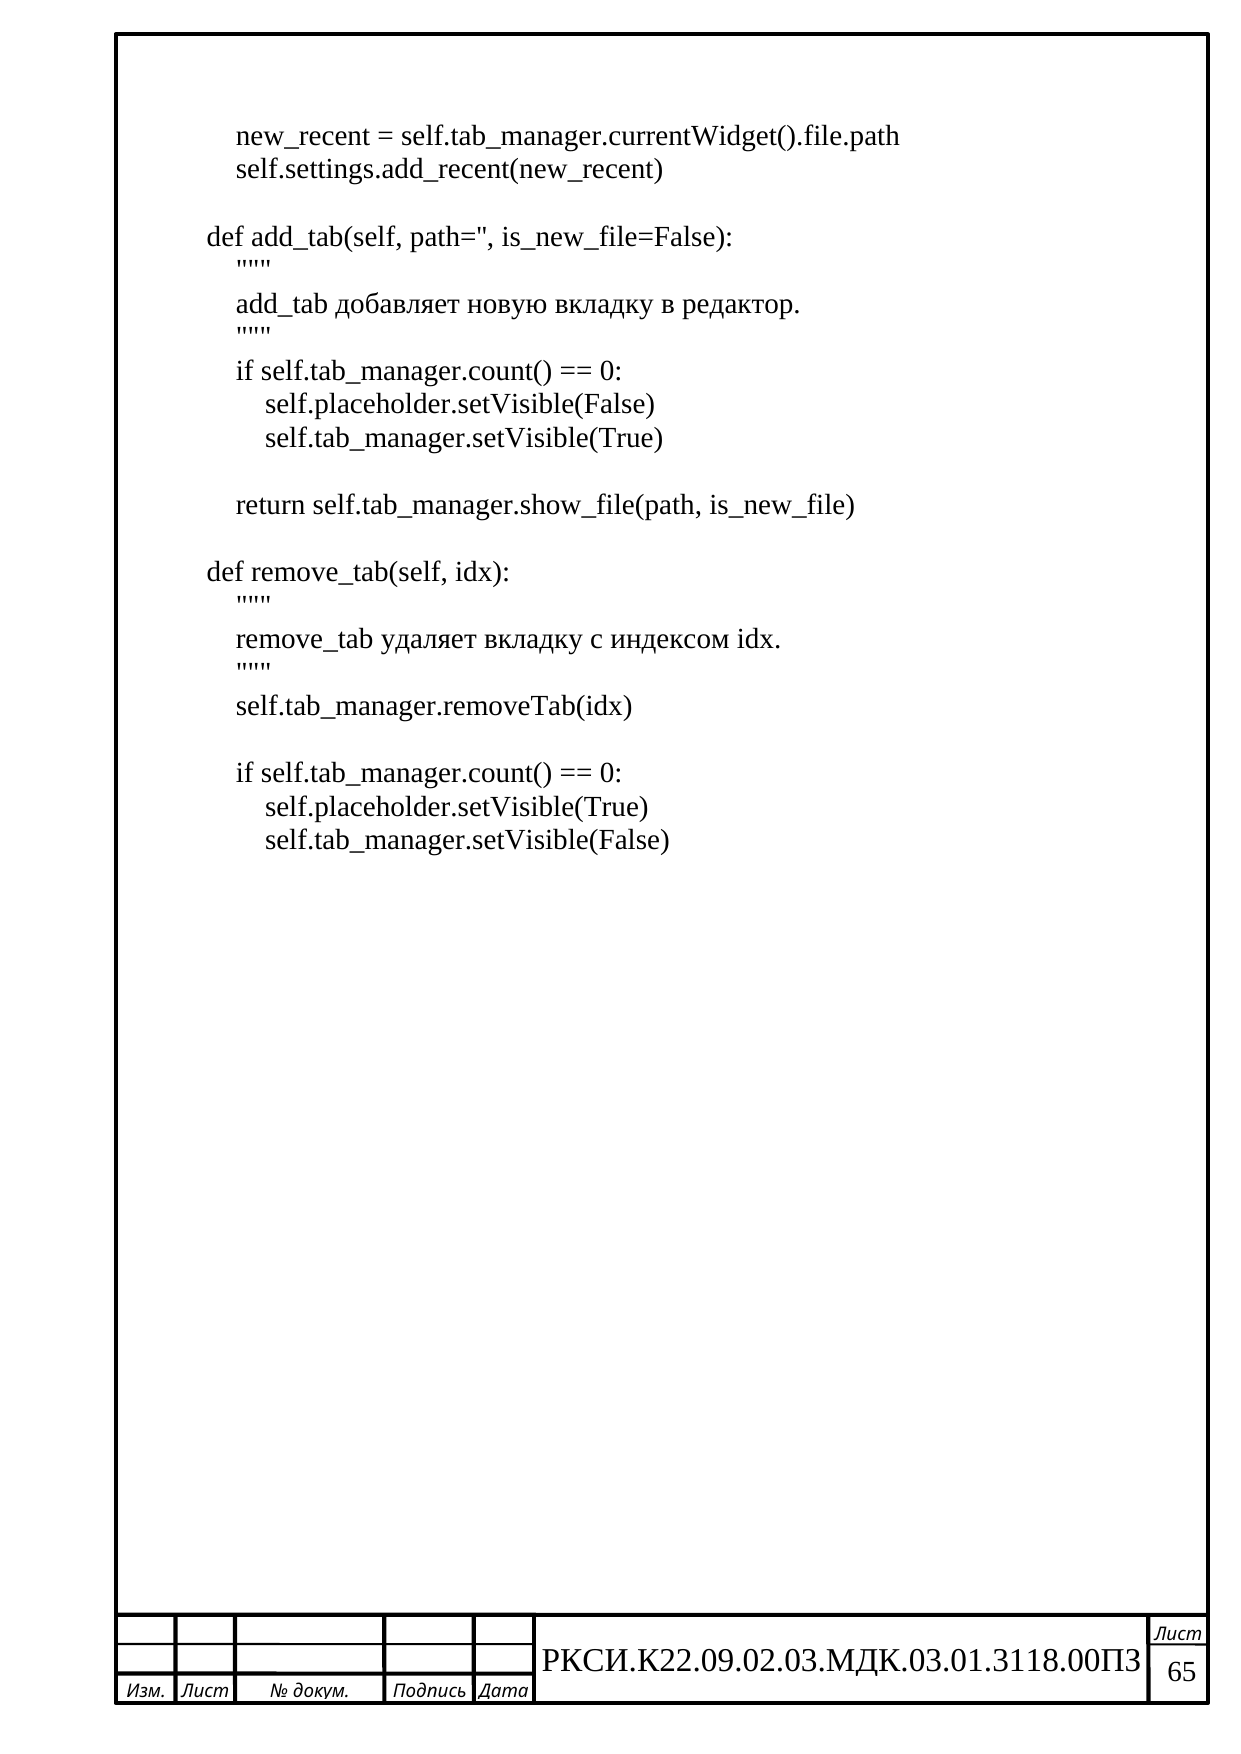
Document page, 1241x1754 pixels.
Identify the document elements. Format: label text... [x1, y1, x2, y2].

subtitle if self.tab_manager.count() == 0: [177, 353, 1152, 386]
subtitle remove_tab удаляет вкладку с индексом idx. [177, 621, 1152, 655]
subtitle self.tab_manager.setVisible(True) [177, 420, 1152, 453]
subtitle self.tab_manager.removeTab(idx) [177, 688, 1152, 722]
subtitle self.settings.add_recent(new_recent) [177, 152, 1152, 185]
subtitle def add_tab(self, path='', is_new_file=False): [177, 219, 1152, 252]
subtitle self.placeholder.setVisible(True) [177, 789, 1152, 822]
subtitle new_recent = self.tab_manager.currentWidget().file.path [177, 118, 1152, 152]
subtitle if self.tab_manager.count() == 0: [177, 755, 1152, 789]
subtitle """ [177, 655, 1152, 688]
subtitle def remove_tab(self, idx): [177, 554, 1152, 588]
subtitle """ [177, 588, 1152, 621]
subtitle self.tab_manager.setVisible(False) [177, 822, 1152, 856]
subtitle """ [177, 252, 1152, 286]
subtitle add_tab добавляет новую вкладку в редактор. [177, 286, 1152, 319]
subtitle self.placeholder.setVisible(False) [177, 386, 1152, 420]
subtitle """ [177, 319, 1152, 353]
subtitle return self.tab_manager.show_file(path, is_new_file) [177, 487, 1152, 521]
